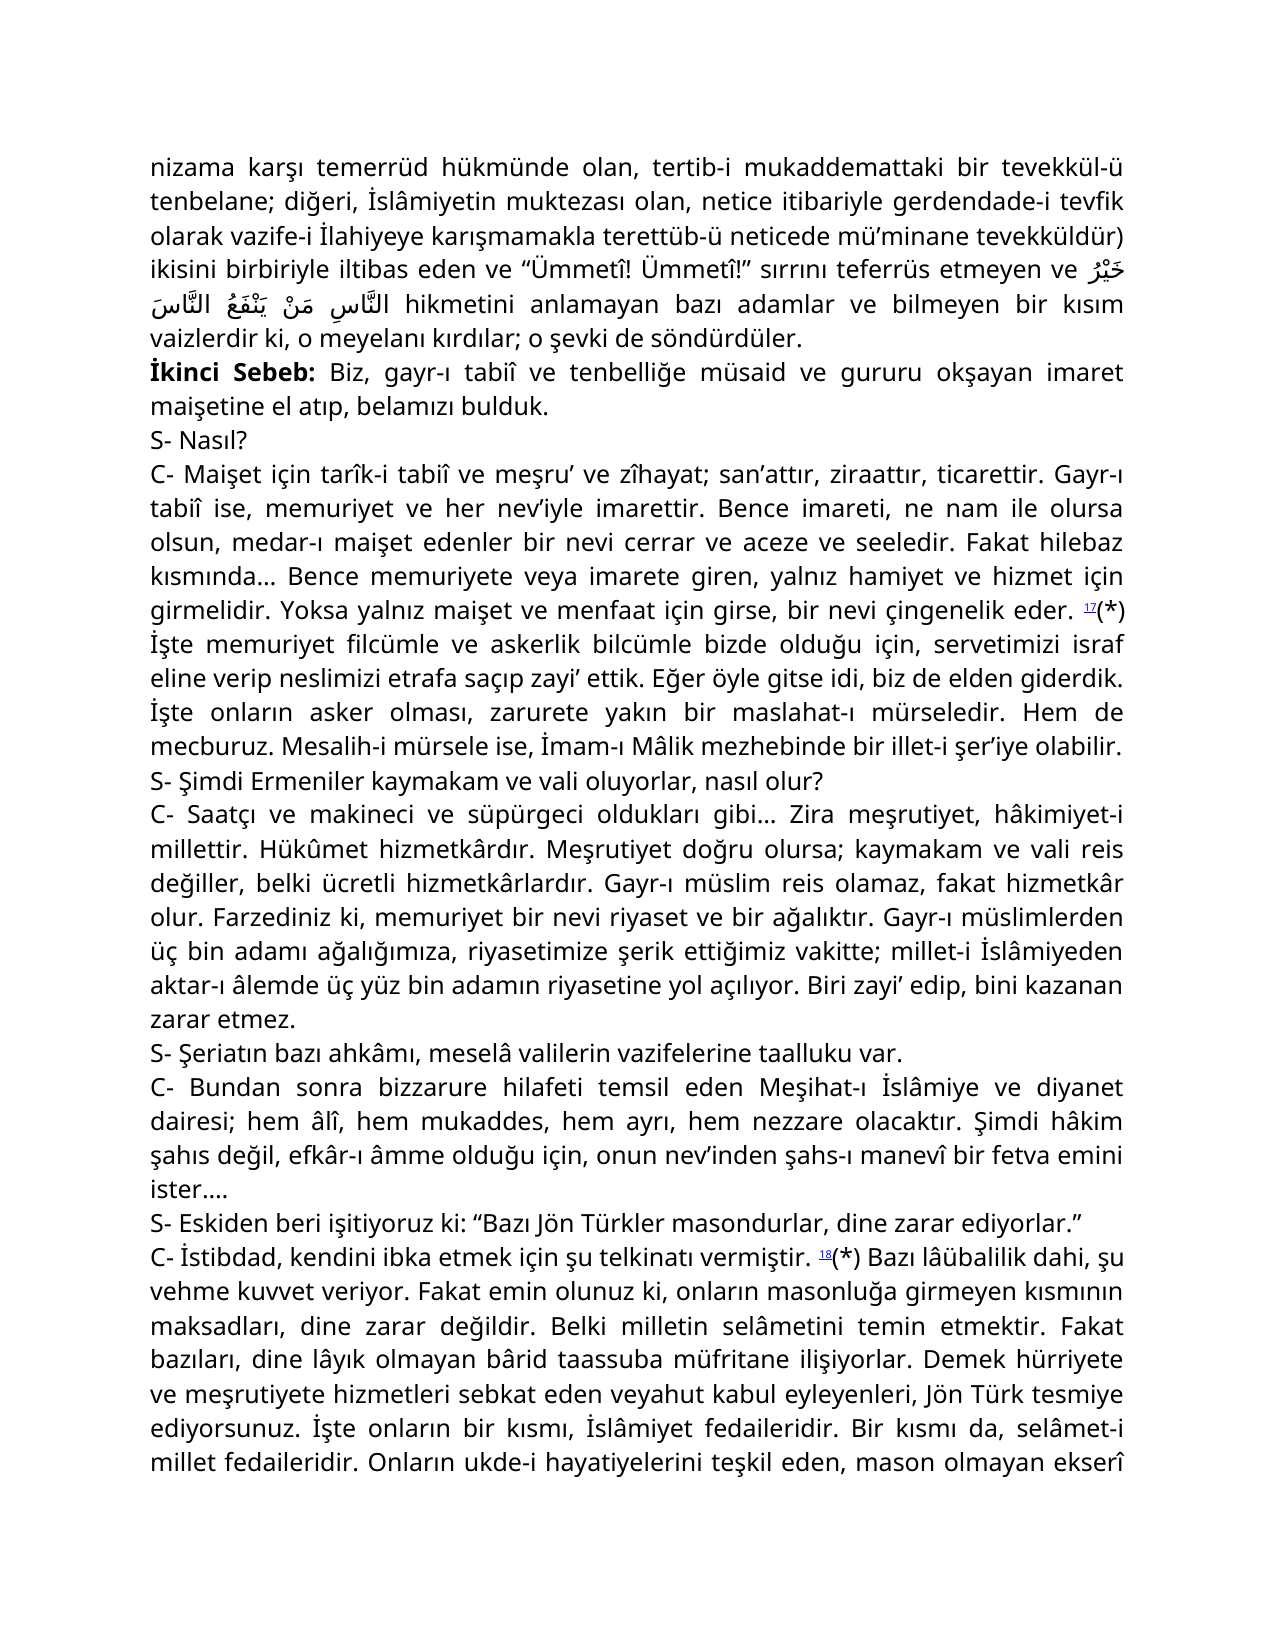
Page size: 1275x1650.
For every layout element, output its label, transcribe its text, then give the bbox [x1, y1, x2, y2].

text C- Bundan sonra bizzarure hilafeti temsil eden Meşihat-ı İslâmiye ve diyanet dairesi; hem âlî, hem mukaddes, hem ayrı, hem nezzare olacaktır. Şimdi hâkim şahıs değil, efkâr-ı âmme olduğu için, onun nev’inden şahs-ı manevî bir fetva emini ister.… [150, 1070, 1125, 1206]
text C- Saatçı ve makineci ve süpürgeci oldukları gibi… Zira meşrutiyet, hâkimiyet-i millettir. Hükûmet hizmetkârdır. Meşrutiyet doğru olursa; kaymakam ve vali reis değiller, belki ücretli hizmetkârlardır. Gayr-ı müslim reis olamaz, fakat hizmetkâr olur. Farzediniz ki, memuriyet bir nevi riyaset ve bir ağalıktır. Gayr-ı müslimlerden üç bin adamı ağalığımıza, riyasetimize şerik ettiğimiz vakitte; millet-i İslâmiyeden aktar-ı âlemde üç yüz bin adamın riyasetine yol açılıyor. Biri zayi’ edip, bini kazanan zarar etmez. [150, 797, 1125, 1036]
text S- Nasıl? [150, 422, 1125, 457]
text S- Eskiden beri işitiyoruz ki: “Bazı Jön Türkler masondurlar, dine zarar ediyorlar.” [150, 1206, 1125, 1240]
text Birincisi: لَيْسَ ِلْلاِنْسَانِ اِلاَّ مَا سَعَى olan ferman-ı Rabbanîden müstefad olan meyelan-ı sa’y ve اَلْكَاسِبُ حَبِيبُ اللّهِ olan ferman-ı Nebevîden müstefad olan şevk-i kesb, bazı telkinat ile o meyelan kırıldı ve o şevk de söndü. Zira i’lâ-yı kelimetullah şu zamanda maddeten terakkiye mütevakkıf olduğunu bilmeyen; ve dünya مِنْ حَيْثُ هِىَ مَزْرَعَةُ اْلآخِرَةِ cihetiyle kıymetini takdir etmeyen; ve kurûn-u vustâ ve kurûn-u uhranın ilcaatını tefrik eylemeyen; ve birbirinden gayet uzak, biri mezmum ve biri memduh olan tahsil ve kesbde olan kanaatı ile, mahsul ve ücretteki kanaatı temyiz etmeyen; ve birbirinden nihayet derecede baîd, hattâ biri tenbelliğin ünvanı, diğeri hakikî ihlasın sadefi olan iki tevekkülü (ki biri, meşietin muktezası olan esbab arasındaki nizama karşı temerrüd hükmünde olan, tertib-i mukaddemattaki bir tevekkül-ü tenbelane; diğeri, İslâmiyetin muktezası olan, netice itibariyle gerdendade-i tevfik olarak vazife-i İlahiyeye karışmamakla terettüb-ü neticede mü’minane tevekküldür) ikisini birbiriyle iltibas eden ve “Ümmetî! Ümmetî!” sırrını teferrüs etmeyen ve خَيْرُ النَّاسِ مَنْ يَنْفَعُ النَّاسَ hikmetini anlamayan bazı adamlar ve bilmeyen bir kısım vaizlerdir ki, o meyelanı kırdılar; o şevki de söndürdüler. [150, 150, 1125, 354]
text C- İstibdad, kendini ibka etmek için şu telkinatı vermiştir. 18(*) Bazı lâübalilik dahi, şu vehme kuvvet veriyor. Fakat emin olunuz ki, onların masonluğa girmeyen kısmının maksadları, dine zarar değildir. Belki milletin selâmetini temin etmektir. Fakat bazıları, dine lâyık olmayan bârid taassuba müfritane ilişiyorlar. Demek hürriyete ve meşrutiyete hizmetleri sebkat eden veyahut kabul eyleyenleri, Jön Türk tesmiye ediyorsunuz. İşte onların bir kısmı, İslâmiyet fedaileridir. Bir kısmı da, selâmet-i millet fedaileridir. Onların ukde-i hayatiyelerini teşkil eden, mason olmayan ekserî [150, 1240, 1125, 1478]
text S- Şimdi Ermeniler kaymakam ve vali oluyorlar, nasıl olur? [150, 763, 1125, 797]
text C- Maişet için tarîk-i tabiî ve meşru’ ve zîhayat; san’attır, ziraattır, ticarettir. Gayr-ı tabiî ise, memuriyet ve her nev’iyle imarettir. Bence imareti, ne nam ile olursa olsun, medar-ı maişet edenler bir nevi cerrar ve aceze ve seeledir. Fakat hilebaz kısmında… Bence memuriyete veya imarete giren, yalnız hamiyet ve hizmet için girmelidir. Yoksa yalnız maişet ve menfaat için girse, bir nevi çingenelik eder. 17(*) İşte memuriyet filcümle ve askerlik bilcümle bizde olduğu için, servetimizi israf eline verip neslimizi etrafa saçıp zayi’ ettik. Eğer öyle gitse idi, biz de elden giderdik. İşte onların asker olması, zarurete yakın bir maslahat-ı mürseledir. Hem de mecburuz. Mesalih-i mürsele ise, İmam-ı Mâlik mezhebinde bir illet-i şer’iye olabilir. [150, 457, 1125, 763]
text İkinci Sebeb: Biz, gayr-ı tabiî ve tenbelliğe müsaid ve gururu okşayan imaret maişetine el atıp, belamızı bulduk. [150, 354, 1125, 422]
text S- Şeriatın bazı ahkâmı, meselâ valilerin vazifelerine taalluku var. [150, 1036, 1125, 1070]
